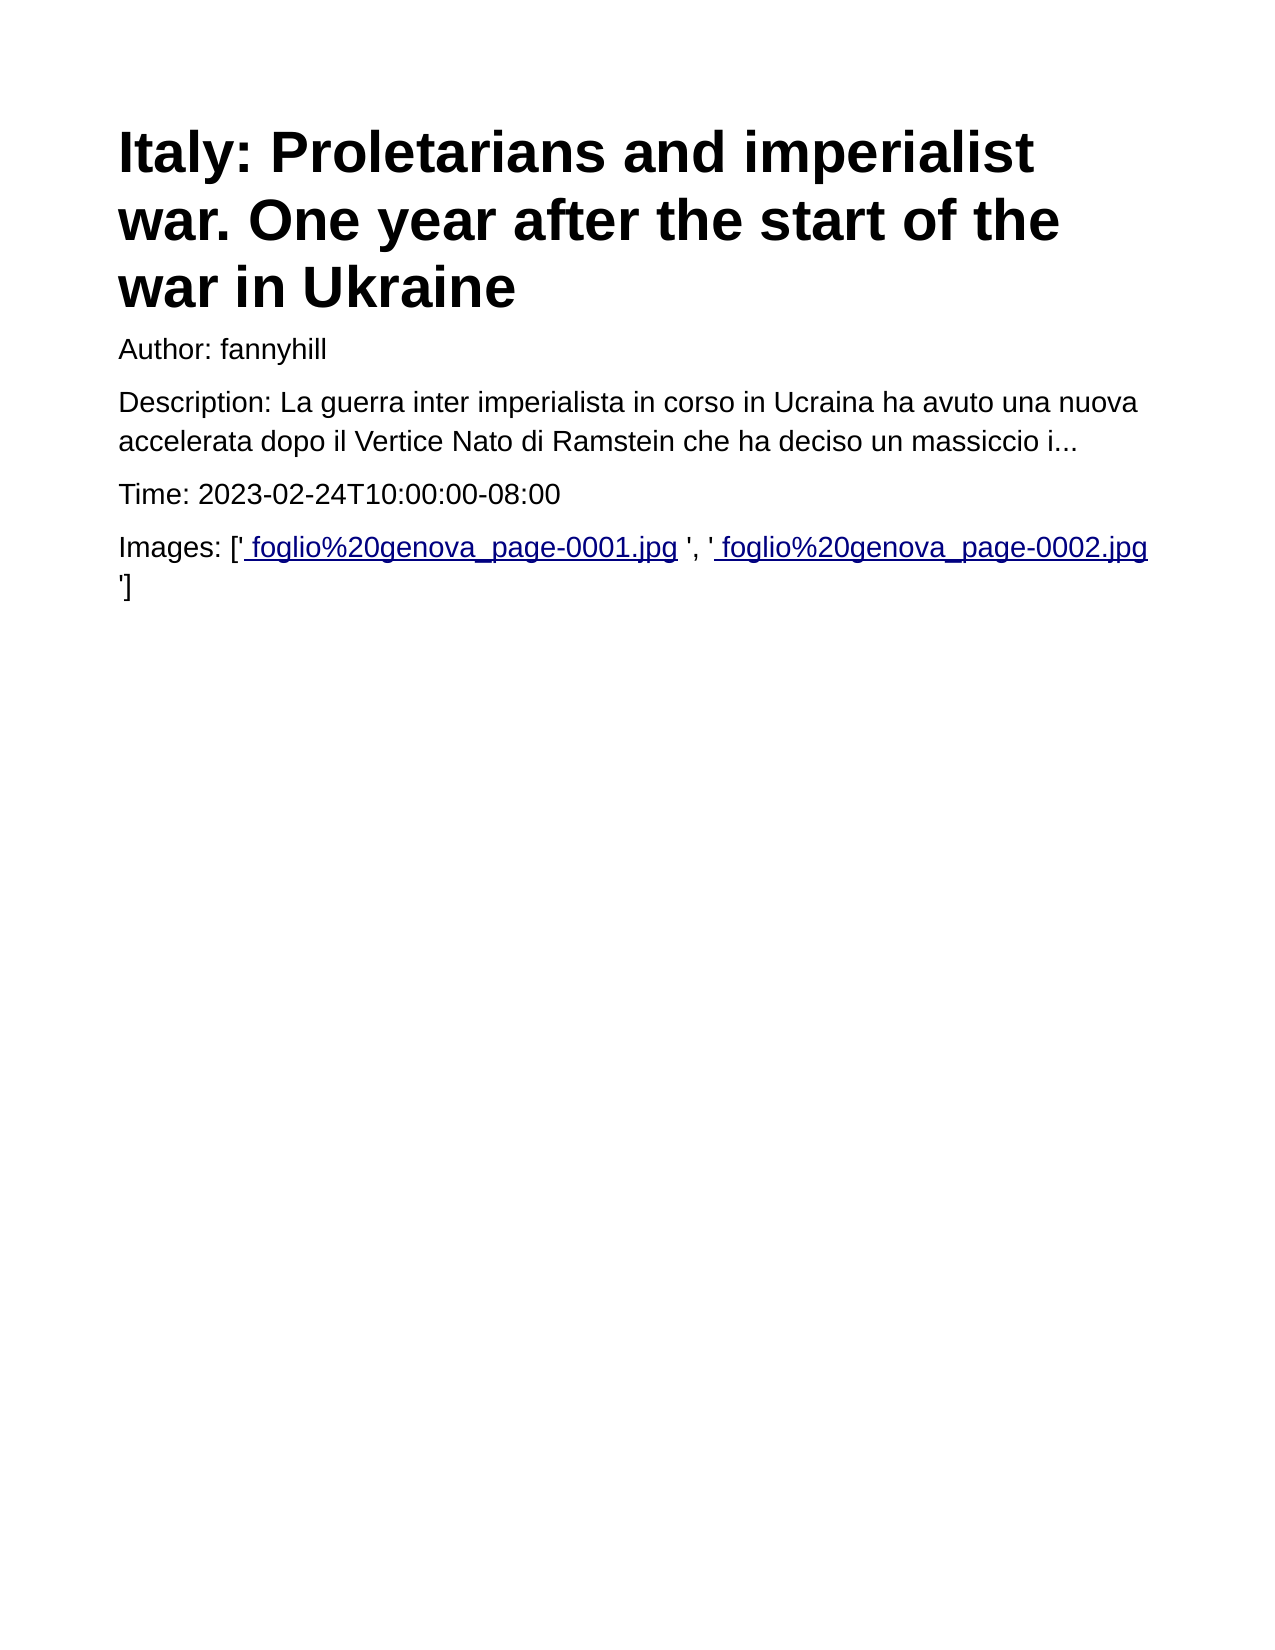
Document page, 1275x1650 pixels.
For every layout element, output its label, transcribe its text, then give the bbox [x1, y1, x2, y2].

text Author: fannyhill [118, 332, 1157, 365]
text Images: [' foglio%20genova_page-0001.jpg ', ' foglio%20genova_page-0002.jpg '] [118, 530, 1157, 602]
text Time: 2023-02-24T10:00:00-08:00 [118, 477, 1157, 510]
subtitle Italy: Proletarians and imperialist war. One year after the start of the war in Ukraine [118, 118, 1157, 319]
text Description: La guerra inter imperialista in corso in Ucraina ha avuto una nuova accelerata dopo il Vertice Nato di Ramstein che ha deciso un massiccio i... [118, 385, 1157, 457]
